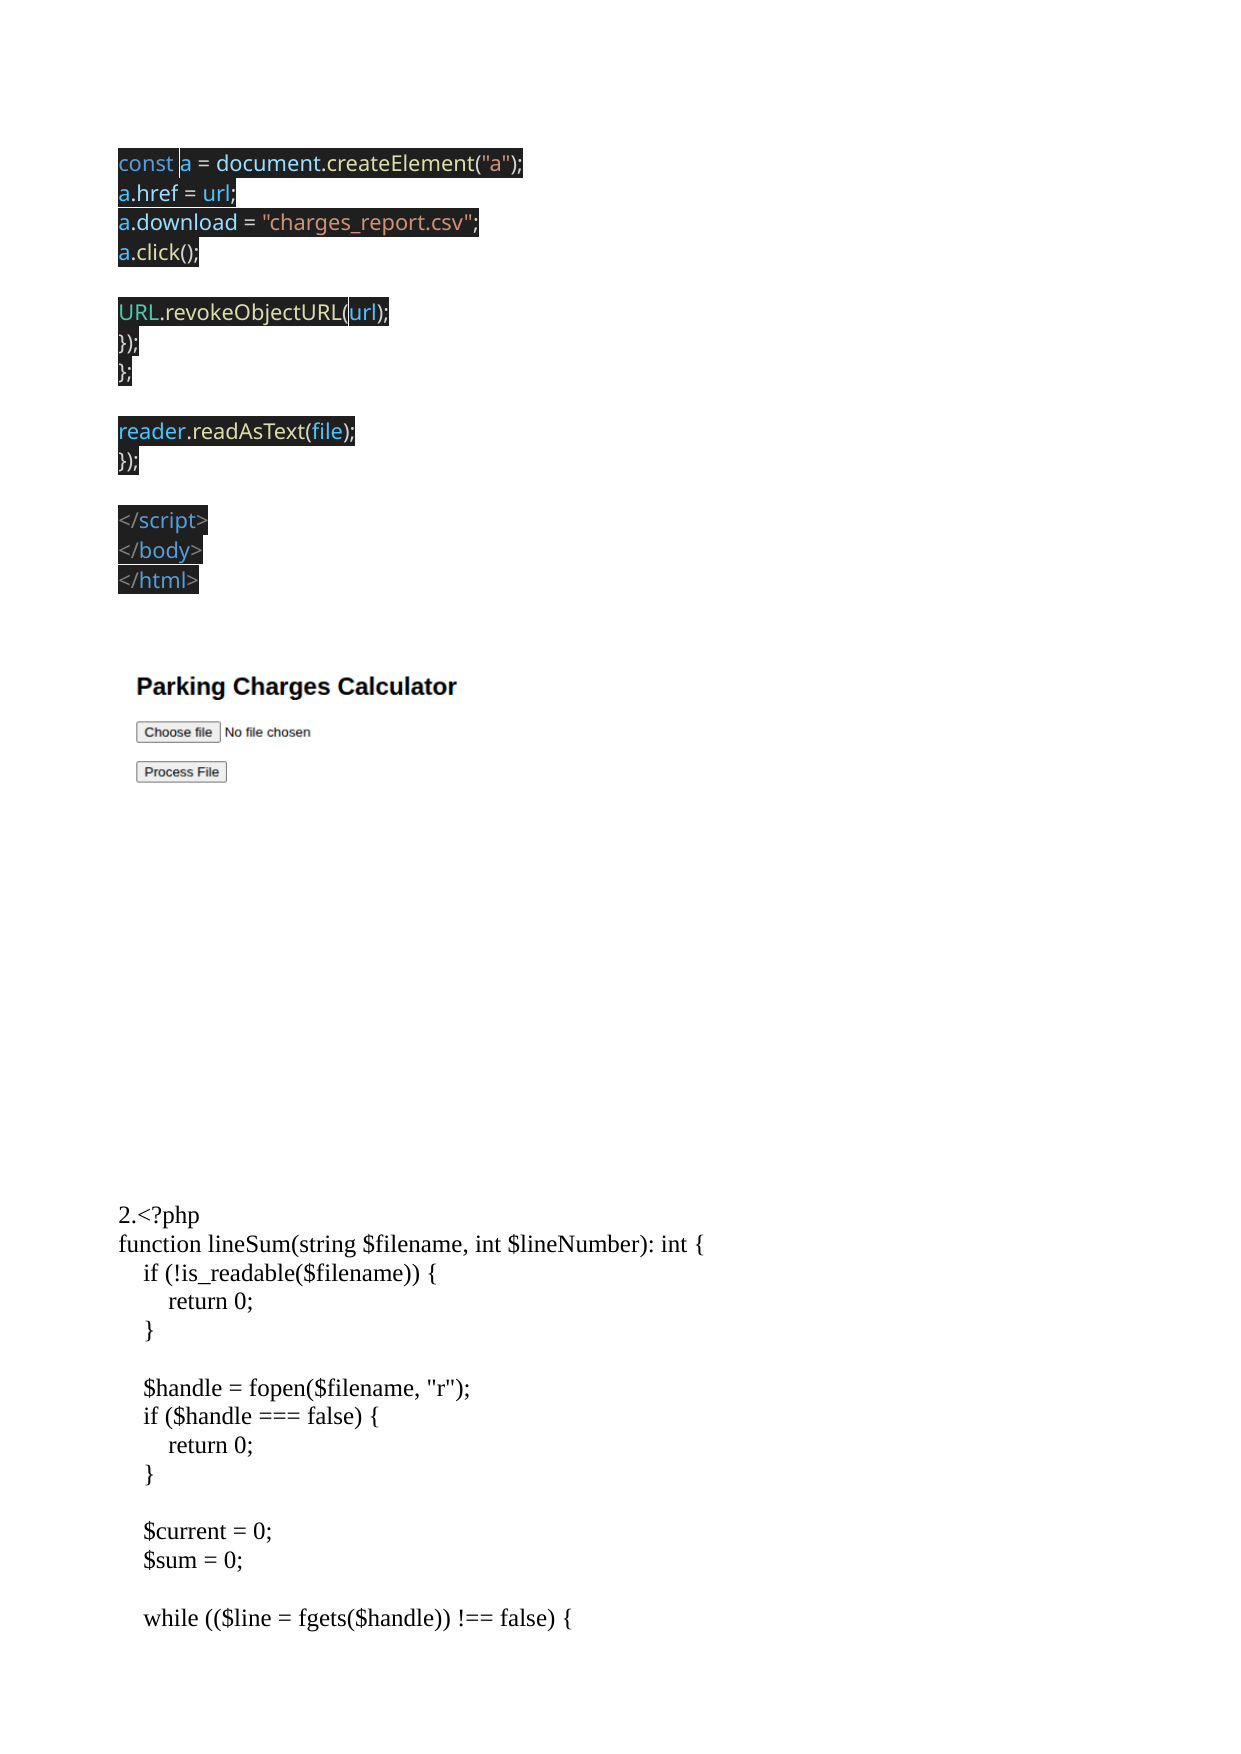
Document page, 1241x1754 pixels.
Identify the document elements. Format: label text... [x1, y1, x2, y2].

text a.download = "charges_report.csv"; [118, 207, 1122, 237]
text a.click(); [118, 237, 1122, 267]
text }; [118, 356, 1122, 386]
text }); [118, 446, 1122, 475]
text URL.revokeObjectURL(url); [118, 297, 1122, 326]
text return 0; [118, 1430, 1122, 1459]
text if (!is_readable($filename)) { [118, 1258, 1122, 1286]
text if ($handle === false) { [118, 1401, 1122, 1430]
text function lineSum(string $filename, int $lineNumber): int { [118, 1229, 1122, 1258]
text } [118, 1459, 1122, 1488]
text $handle = fopen($filename, "r"); [118, 1373, 1122, 1401]
text 2.<?php [118, 1201, 1122, 1229]
text reader.readAsText(file); [118, 416, 1122, 446]
text $current = 0; [118, 1516, 1122, 1545]
picture [118, 652, 1123, 1201]
text const a = document.createElement("a"); [118, 148, 1122, 178]
text } [118, 1315, 1122, 1344]
text </html> [118, 564, 1122, 594]
text return 0; [118, 1286, 1122, 1315]
text a.href = url; [118, 178, 1122, 207]
text $sum = 0; [118, 1545, 1122, 1574]
text </body> [118, 535, 1122, 564]
text }); [118, 326, 1122, 356]
text while (($line = fgets($handle)) !== false) { [118, 1603, 1122, 1631]
text </script> [118, 505, 1122, 535]
